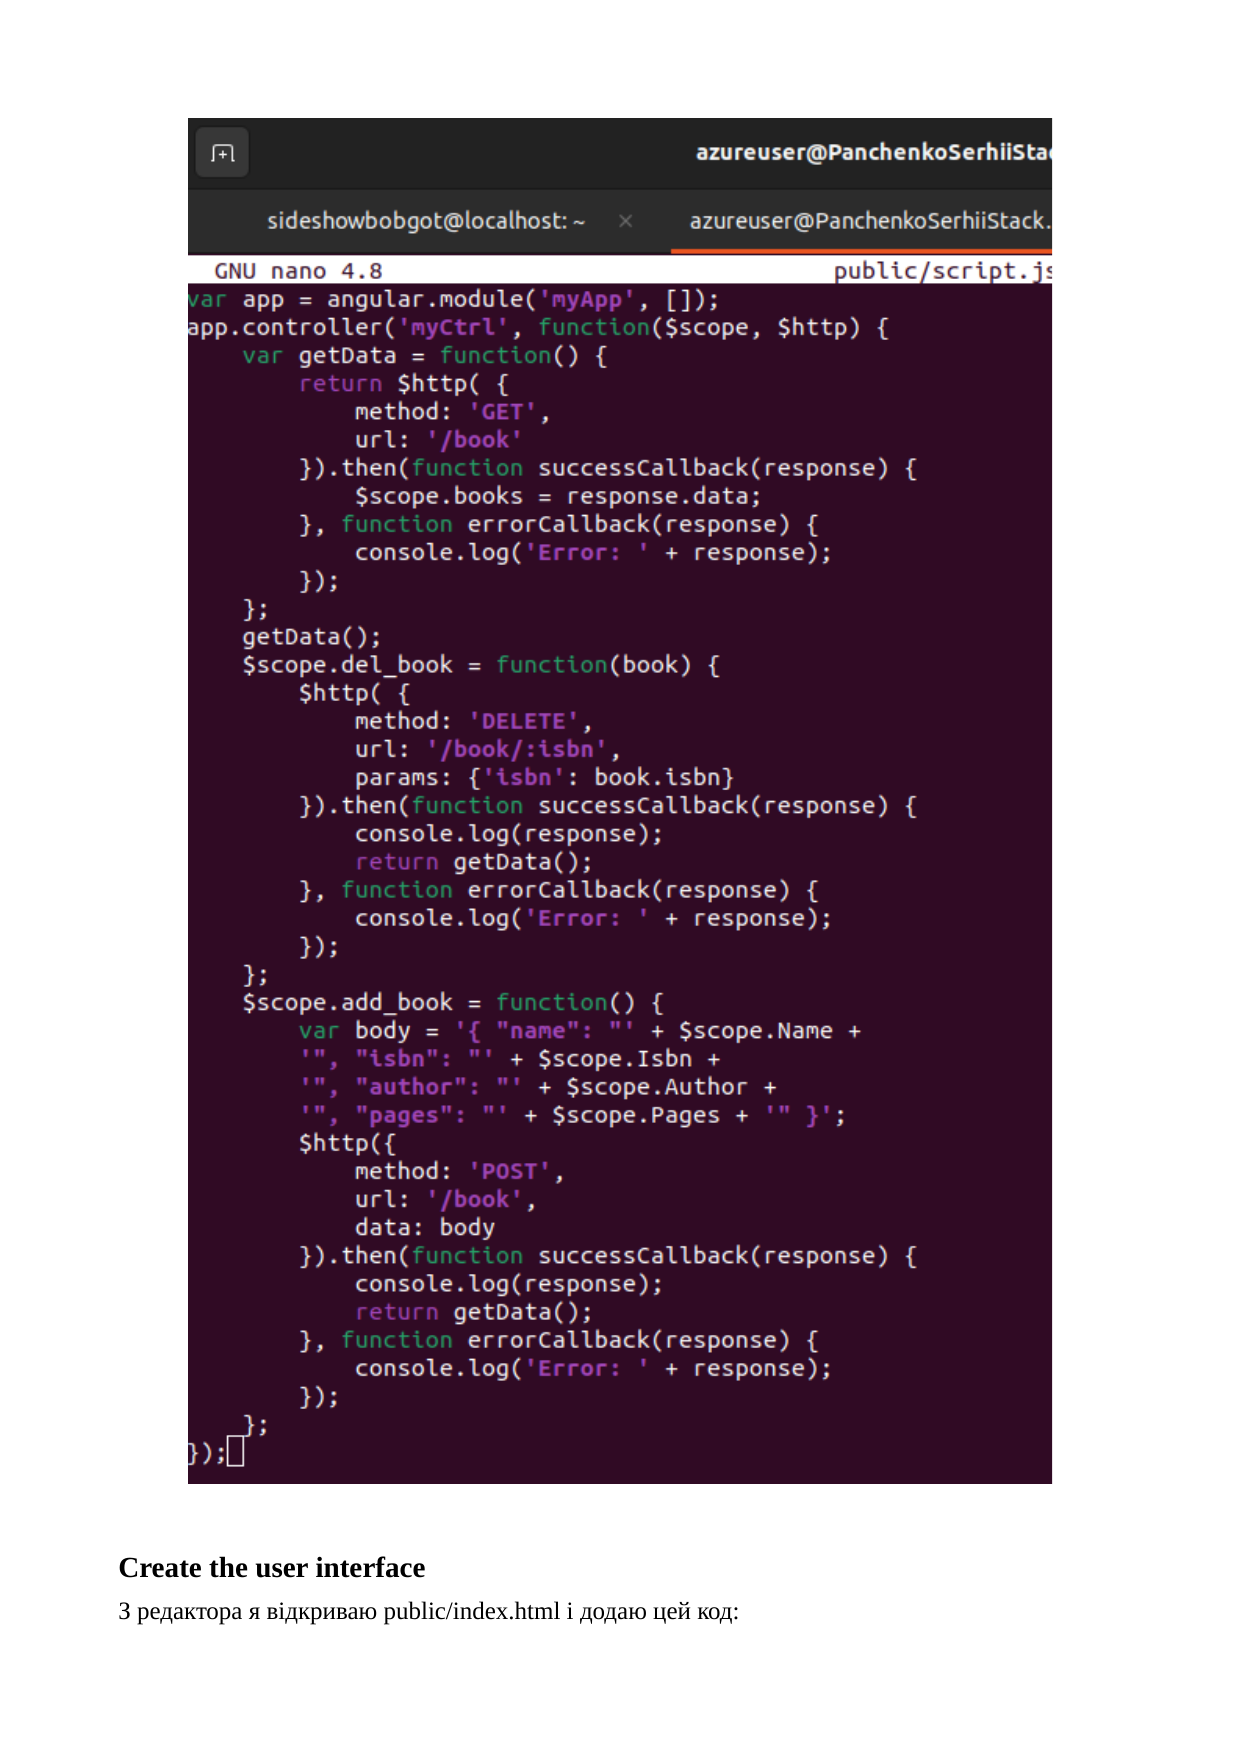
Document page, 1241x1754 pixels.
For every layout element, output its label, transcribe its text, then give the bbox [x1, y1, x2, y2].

text З редактора я відкриваю public/index.html і додаю цей код: [118, 1596, 1122, 1625]
subtitle Create the user interface [118, 1550, 1122, 1584]
picture [188, 118, 1053, 1484]
